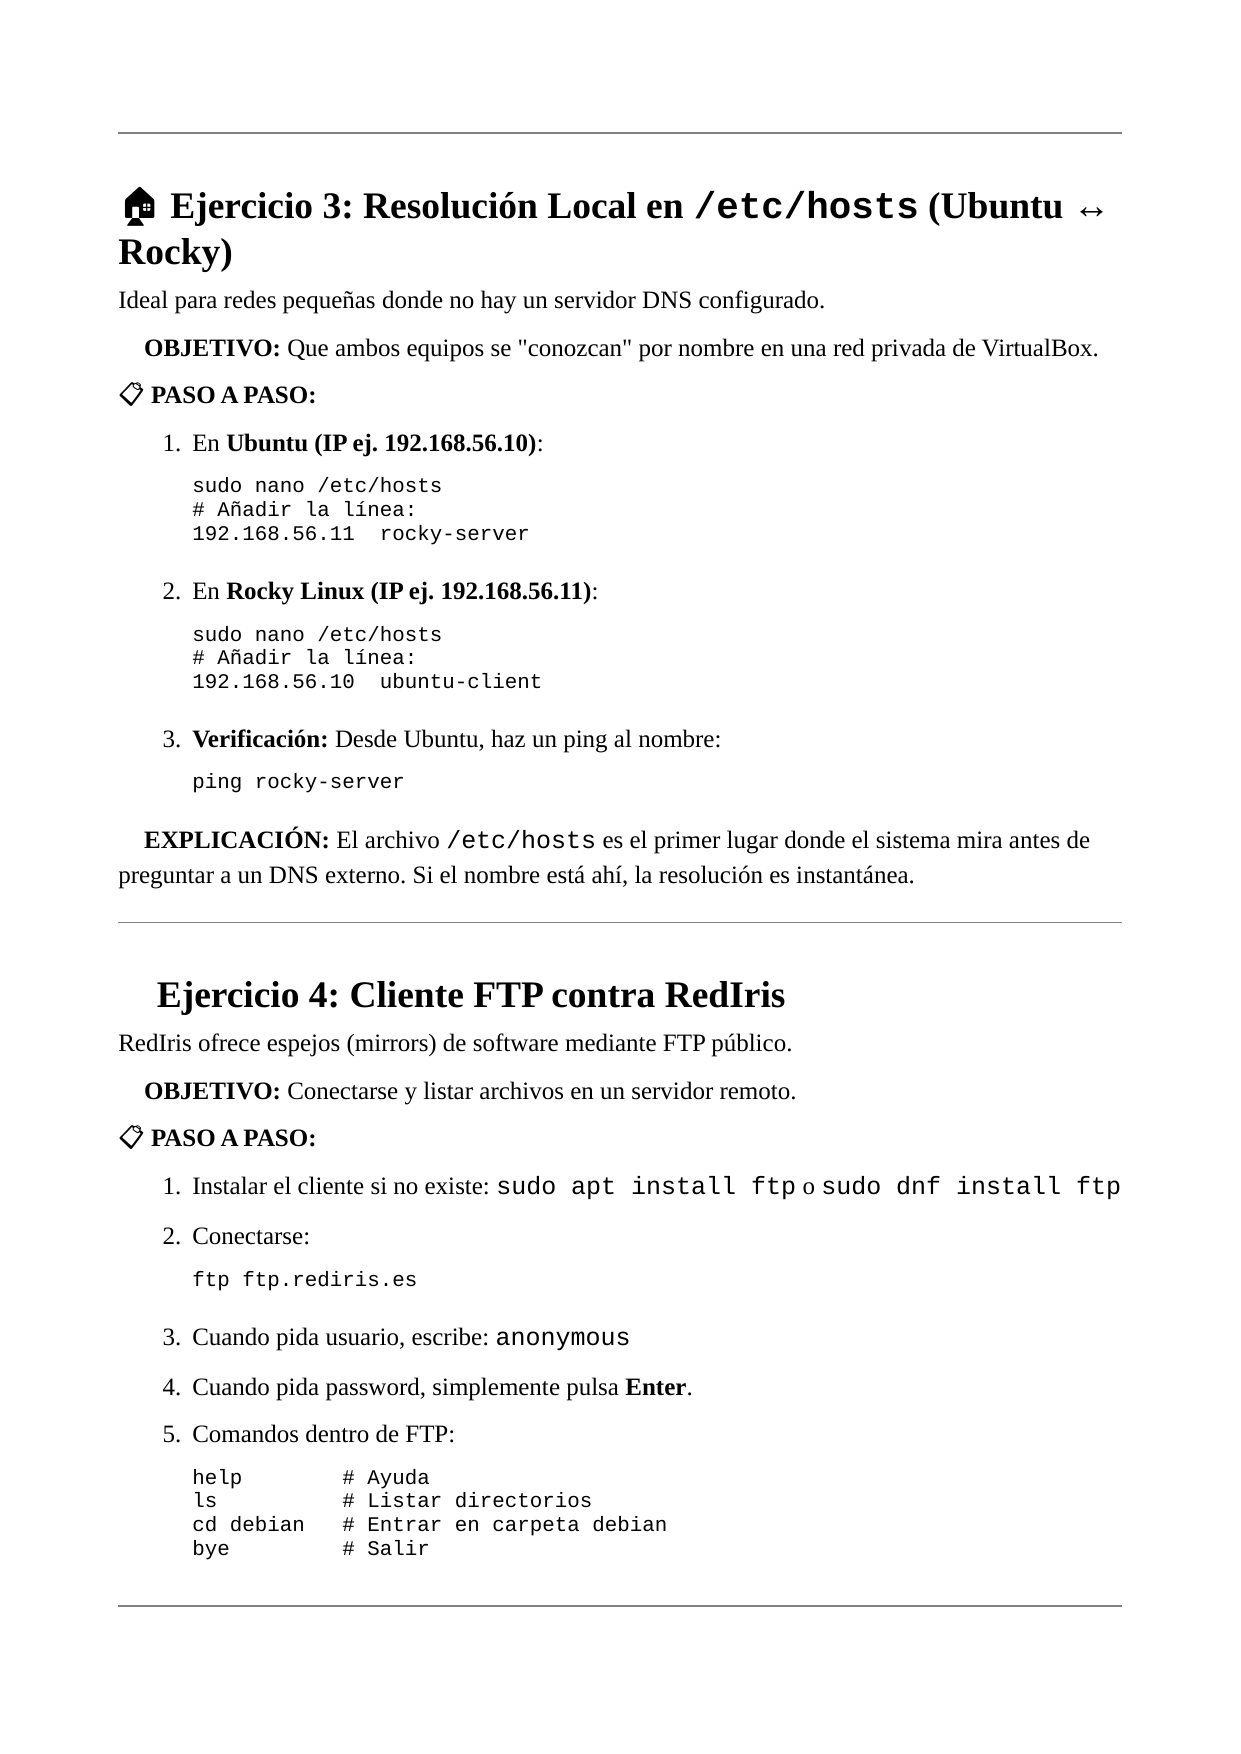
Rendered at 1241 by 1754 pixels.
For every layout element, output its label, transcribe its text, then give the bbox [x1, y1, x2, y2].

text 💡 EXPLICACIÓN: El archivo /etc/hosts es el primer lugar donde el sistema mira antes de preguntar a un DNS externo. Si el nombre está ahí, la resolución es instantánea. [118, 825, 1122, 888]
list ping rocky-server [162, 772, 1122, 795]
list Cuando pida usuario, escribe: anonymous [162, 1322, 1122, 1352]
list Comandos dentro de FTP: [162, 1419, 1122, 1448]
list bye # Salir [162, 1538, 1122, 1561]
list Conectarse: [162, 1221, 1122, 1250]
list Verificación: Desde Ubuntu, haz un ping al nombre: [162, 724, 1122, 753]
list # Añadir la línea: [162, 647, 1122, 671]
subtitle 📁 Ejercicio 4: Cliente FTP contra RedIris [118, 972, 1122, 1016]
list sudo nano /etc/hosts [162, 623, 1122, 647]
text 🎯 OBJETIVO: Conectarse y listar archivos en un servidor remoto. [118, 1076, 1122, 1104]
text 🎯 OBJETIVO: Que ambos equipos se "conozcan" por nombre en una red privada de VirtualBox. [118, 333, 1122, 361]
list cd debian # Entrar en carpeta debian [162, 1514, 1122, 1538]
list Instalar el cliente si no existe: sudo apt install ftp o sudo dnf install ftp [162, 1171, 1122, 1202]
list 192.168.56.10 ubuntu-client [162, 671, 1122, 694]
list help # Ayuda [162, 1467, 1122, 1491]
list 192.168.56.11 rocky-server [162, 523, 1122, 546]
list Cuando pida password, simplemente pulsa Enter. [162, 1372, 1122, 1400]
list # Añadir la línea: [162, 499, 1122, 523]
list sudo nano /etc/hosts [162, 476, 1122, 499]
text RedIris ofrece espejos (mirrors) de software mediante FTP público. [118, 1028, 1122, 1057]
text 📋 PASO A PASO: [118, 380, 1122, 409]
list En Ubuntu (IP ej. 192.168.56.10): [162, 428, 1122, 457]
list ls # Listar directorios [162, 1491, 1122, 1514]
list ftp ftp.rediris.es [162, 1268, 1122, 1292]
text Ideal para redes pequeñas donde no hay un servidor DNS configurado. [118, 285, 1122, 314]
text 📋 PASO A PASO: [118, 1123, 1122, 1152]
list En Rocky Linux (IP ej. 192.168.56.11): [162, 576, 1122, 605]
subtitle 🏠 Ejercicio 3: Resolución Local en /etc/hosts (Ubuntu ↔ Rocky) [118, 183, 1122, 273]
